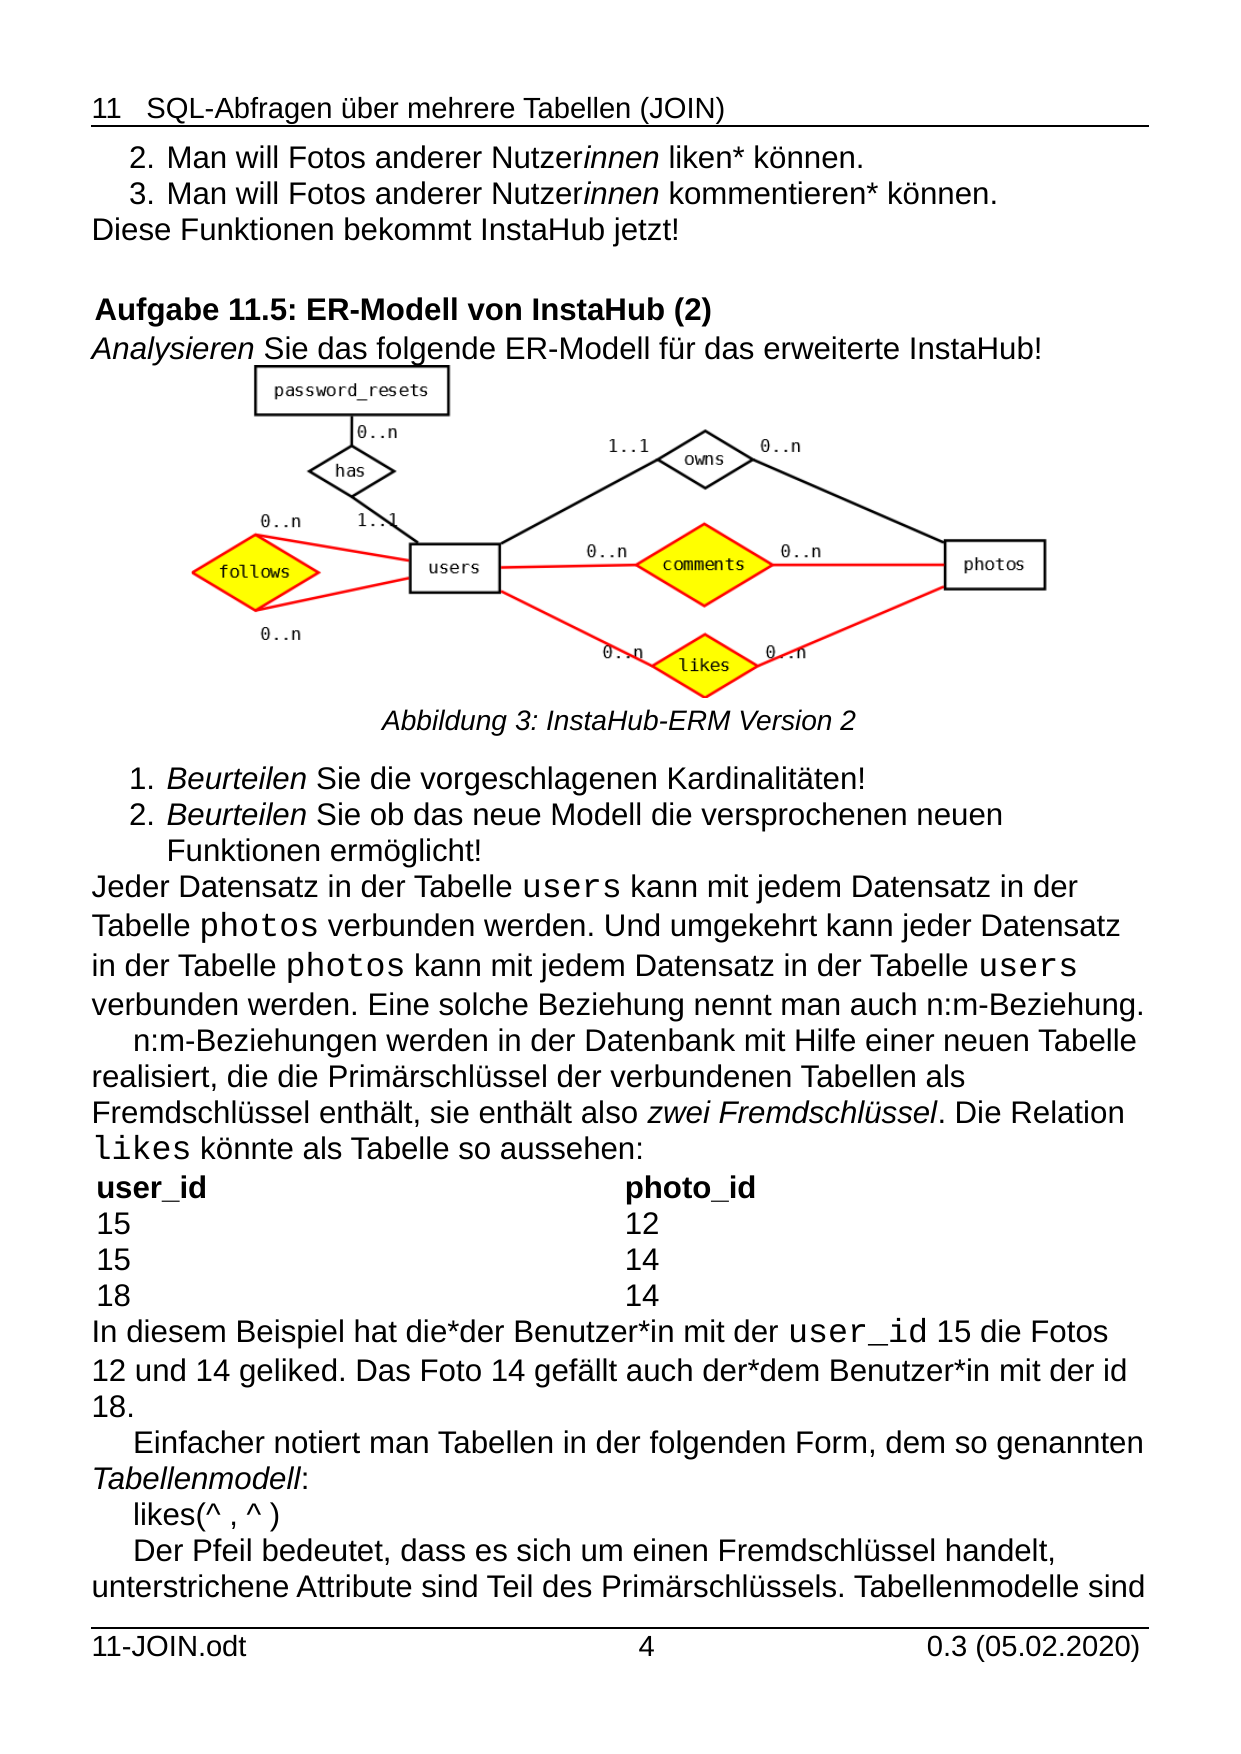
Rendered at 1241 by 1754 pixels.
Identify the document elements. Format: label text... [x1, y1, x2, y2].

list Beurteilen Sie ob das neue Modell die versprochenen neuen Funktionen ermöglicht! [129, 796, 1149, 868]
list Man will Fotos anderer Nutzerinnen liken* können. [129, 139, 1149, 175]
table_cell 14 [620, 1241, 1149, 1277]
list Man will Fotos anderer Nutzerinnen kommentieren* können. [129, 175, 1149, 211]
text Diese Funktionen bekommt InstaHub jetzt! [91, 211, 1149, 247]
table_cell 15 [91, 1205, 620, 1241]
table_header photo_id [620, 1169, 1149, 1205]
table_cell 15 [91, 1241, 620, 1277]
text Abbildung 3: InstaHub-ERM Version 2 [91, 704, 1149, 736]
table_cell 14 [620, 1277, 1149, 1313]
text Analysieren Sie das folgende ER-Modell für das erweiterte InstaHub! [91, 330, 1149, 366]
table_cell 12 [620, 1205, 1149, 1241]
table_cell 18 [91, 1277, 620, 1313]
text Einfacher notiert man Tabellen in der folgenden Form, dem so genannten Tabellenmodell: [91, 1424, 1149, 1496]
list Beurteilen Sie die vorgeschlagenen Kardinalitäten! [129, 760, 1149, 796]
subtitle Aufgabe 11.5: ER-Modell von InstaHub (2) [91, 288, 1149, 330]
text likes(^ , ^ ) [91, 1496, 1149, 1532]
text Jeder Datensatz in der Tabelle users kann mit jedem Datensatz in der Tabelle photos verbunden werden. Und umgekehrt kann jeder Datensatz in der Tabelle photos kann mit jedem Datensatz in der Tabelle users verbunden werden. Eine solche Beziehung nennt man auch n:m-Beziehung. [91, 868, 1149, 1022]
text In diesem Beispiel hat die*der Benutzer*in mit der user_id 15 die Fotos 12 und 14 geliked. Das Foto 14 gefällt auch der*dem Benutzer*in mit der id 18. [91, 1313, 1149, 1424]
table_header user_id [91, 1169, 620, 1205]
text Der Pfeil bedeutet, dass es sich um einen Fremdschlüssel handelt, unterstrichene Attribute sind Teil des Primärschlüssels. Tabellenmodelle sind [91, 1532, 1149, 1604]
text n:m-Beziehungen werden in der Datenbank mit Hilfe einer neuen Tabelle realisiert, die die Primärschlüssel der verbundenen Tabellen als Fremdschlüssel enthält, sie enthält also zwei Fremdschlüssel. Die Relation likes könnte als Tabelle so aussehen: [91, 1022, 1149, 1169]
picture [191, 365, 1049, 698]
